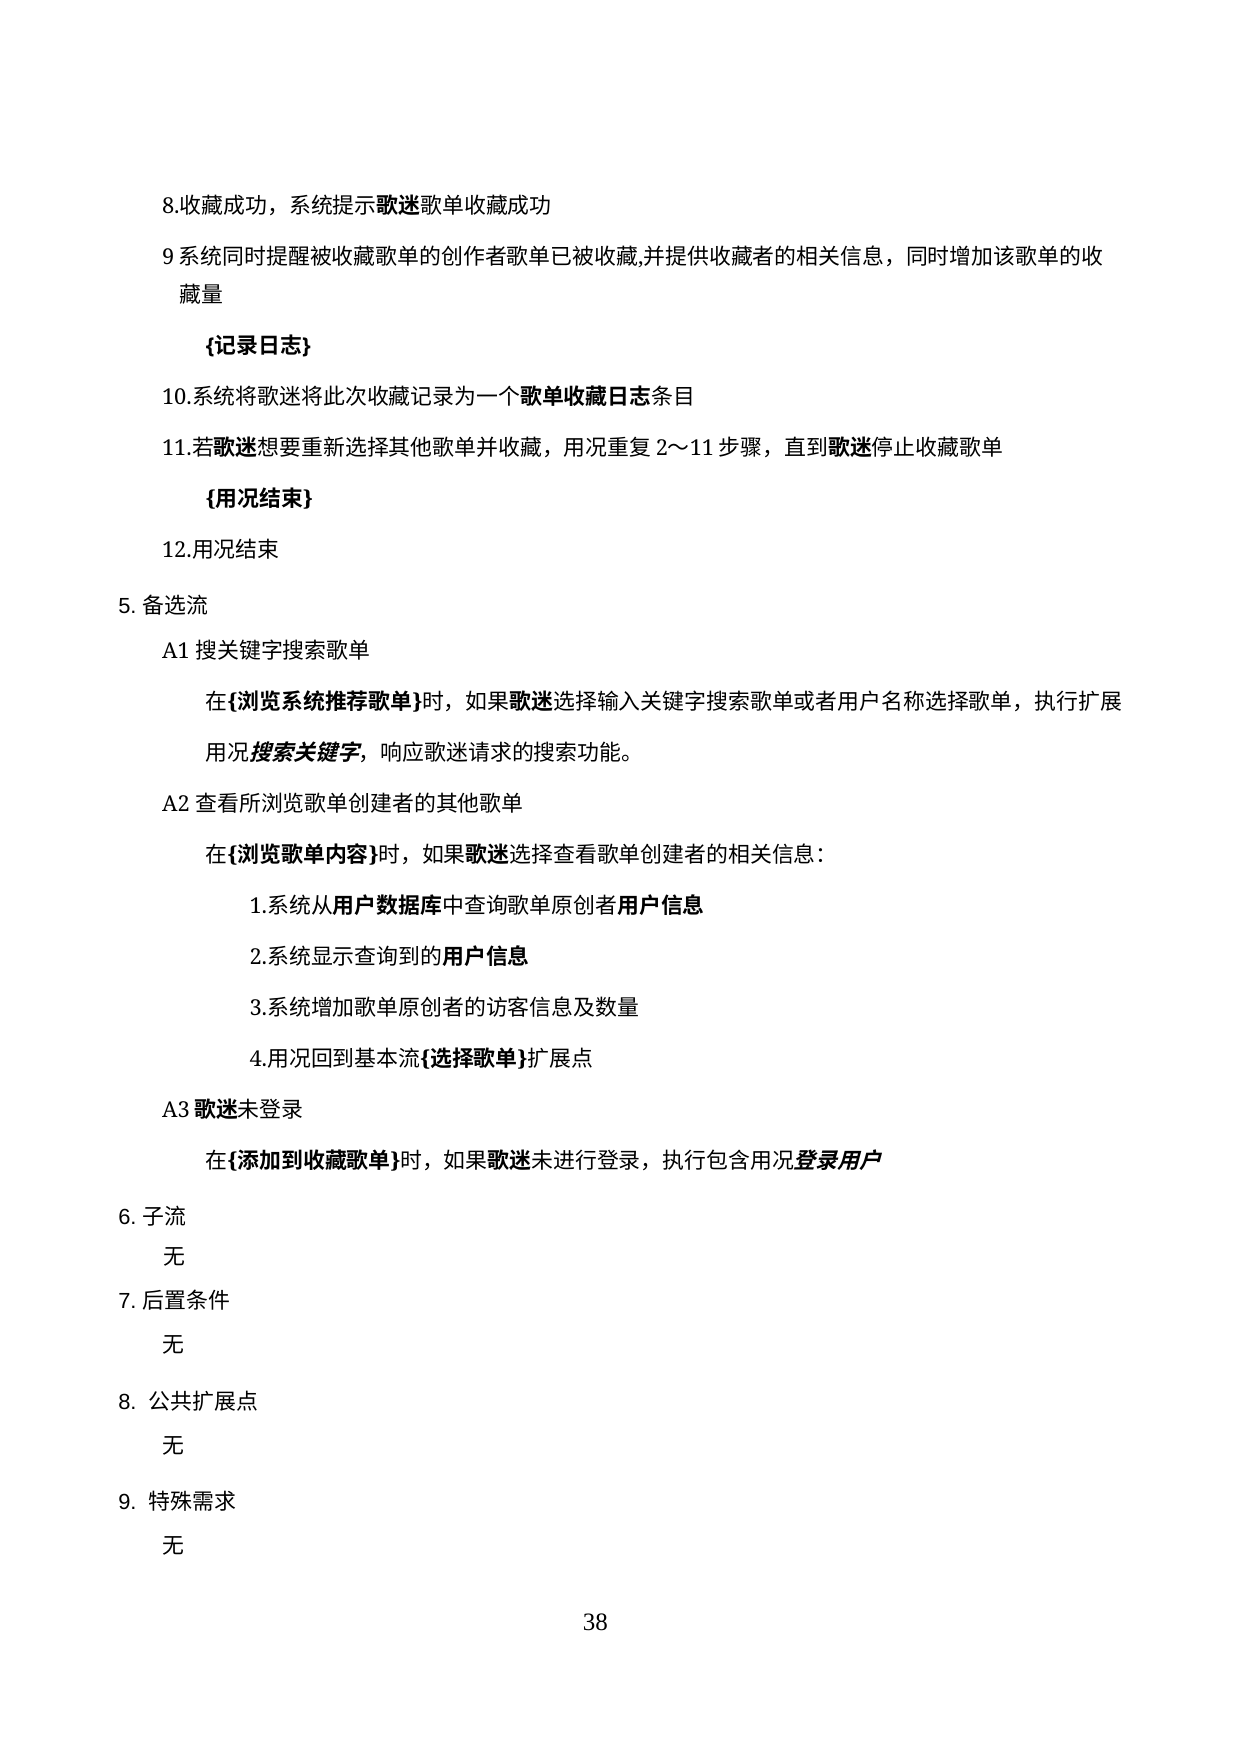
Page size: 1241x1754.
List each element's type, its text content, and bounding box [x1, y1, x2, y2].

subtitle 备选流 [118, 588, 1122, 620]
subtitle 子流 [118, 1199, 1122, 1231]
subtitle 后置条件 [118, 1283, 1122, 1315]
text A1 搜关键字搜索歌单 [118, 633, 1122, 664]
text {用况结束} [118, 481, 1122, 513]
text 无 [118, 1528, 1122, 1560]
subtitle 公共扩展点 [118, 1384, 1122, 1415]
text 用况搜索关键字，响应歌迷请求的搜索功能。 [118, 735, 1122, 766]
text 9系统同时提醒被收藏歌单的创作者歌单已被收藏,并提供收藏者的相关信息，同时增加该歌单的收 藏量 [118, 239, 1122, 308]
text A2 查看所浏览歌单创建者的其他歌单 [118, 786, 1122, 817]
text 在{添加到收藏歌单}时，如果歌迷未进行登录，执行包含用况登录用户 [118, 1143, 1122, 1175]
text 2.系统显示查询到的用户信息 [118, 939, 1122, 971]
text 8.收藏成功，系统提示歌迷歌单收藏成功 [118, 188, 1122, 219]
text 3.系统增加歌单原创者的访客信息及数量 [118, 990, 1122, 1022]
text 4.用况回到基本流{选择歌单}扩展点 [118, 1041, 1122, 1073]
text 12.用况结束 [118, 532, 1122, 564]
text 无 [118, 1428, 1122, 1460]
text A3歌迷未登录 [118, 1092, 1122, 1124]
text 无 [118, 1237, 1122, 1271]
text 1.系统从用户数据库中查询歌单原创者用户信息 [118, 888, 1122, 919]
text {记录日志} [118, 328, 1122, 359]
text 在{浏览系统推荐歌单}时，如果歌迷选择输入关键字搜索歌单或者用户名称选择歌单，执行扩展 [118, 684, 1122, 715]
text 在{浏览歌单内容}时，如果歌迷选择查看歌单创建者的相关信息： [118, 837, 1122, 868]
subtitle 特殊需求 [118, 1484, 1122, 1516]
text 无 [118, 1327, 1122, 1359]
text 10.系统将歌迷将此次收藏记录为一个歌单收藏日志条目 [118, 379, 1122, 411]
text 11.若歌迷想要重新选择其他歌单并收藏，用况重复2～11步骤，直到歌迷停止收藏歌单 [118, 430, 1122, 462]
